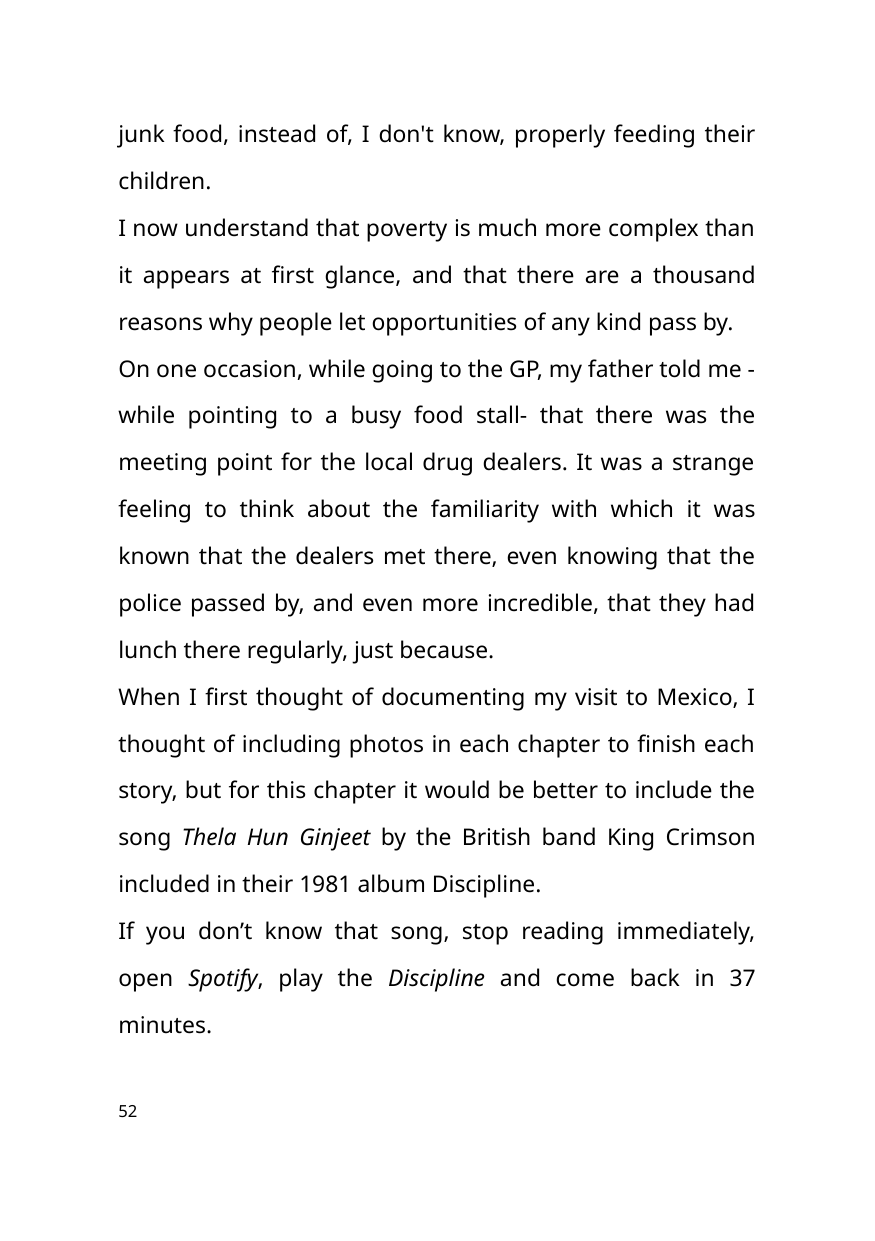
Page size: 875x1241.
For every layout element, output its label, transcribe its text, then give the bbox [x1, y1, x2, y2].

text On one occasion, while going to the GP, my father told me -while pointing to a busy food stall- that there was the meeting point for the local drug dealers. It was a strange feeling to think about the familiarity with which it was known that the dealers met there, even knowing that the police passed by, and even more incredible, that they had lunch there regularly, just because. [118, 352, 756, 665]
text If you don’t know that song, stop reading immediately, open Spotify, play the Discipline and come back in 37 minutes. [118, 915, 756, 1040]
text junk food, instead of, I don't know, properly feeding their children. [118, 118, 756, 196]
text I now understand that poverty is much more complex than it appears at first glance, and that there are a thousand reasons why people let opportunities of any kind pass by. [118, 212, 756, 337]
text When I first thought of documenting my visit to Mexico, I thought of including photos in each chapter to finish each story, but for this chapter it would be better to include the song Thela Hun Ginjeet by the British band King Crimson included in their 1981 album Discipline. [118, 681, 756, 899]
